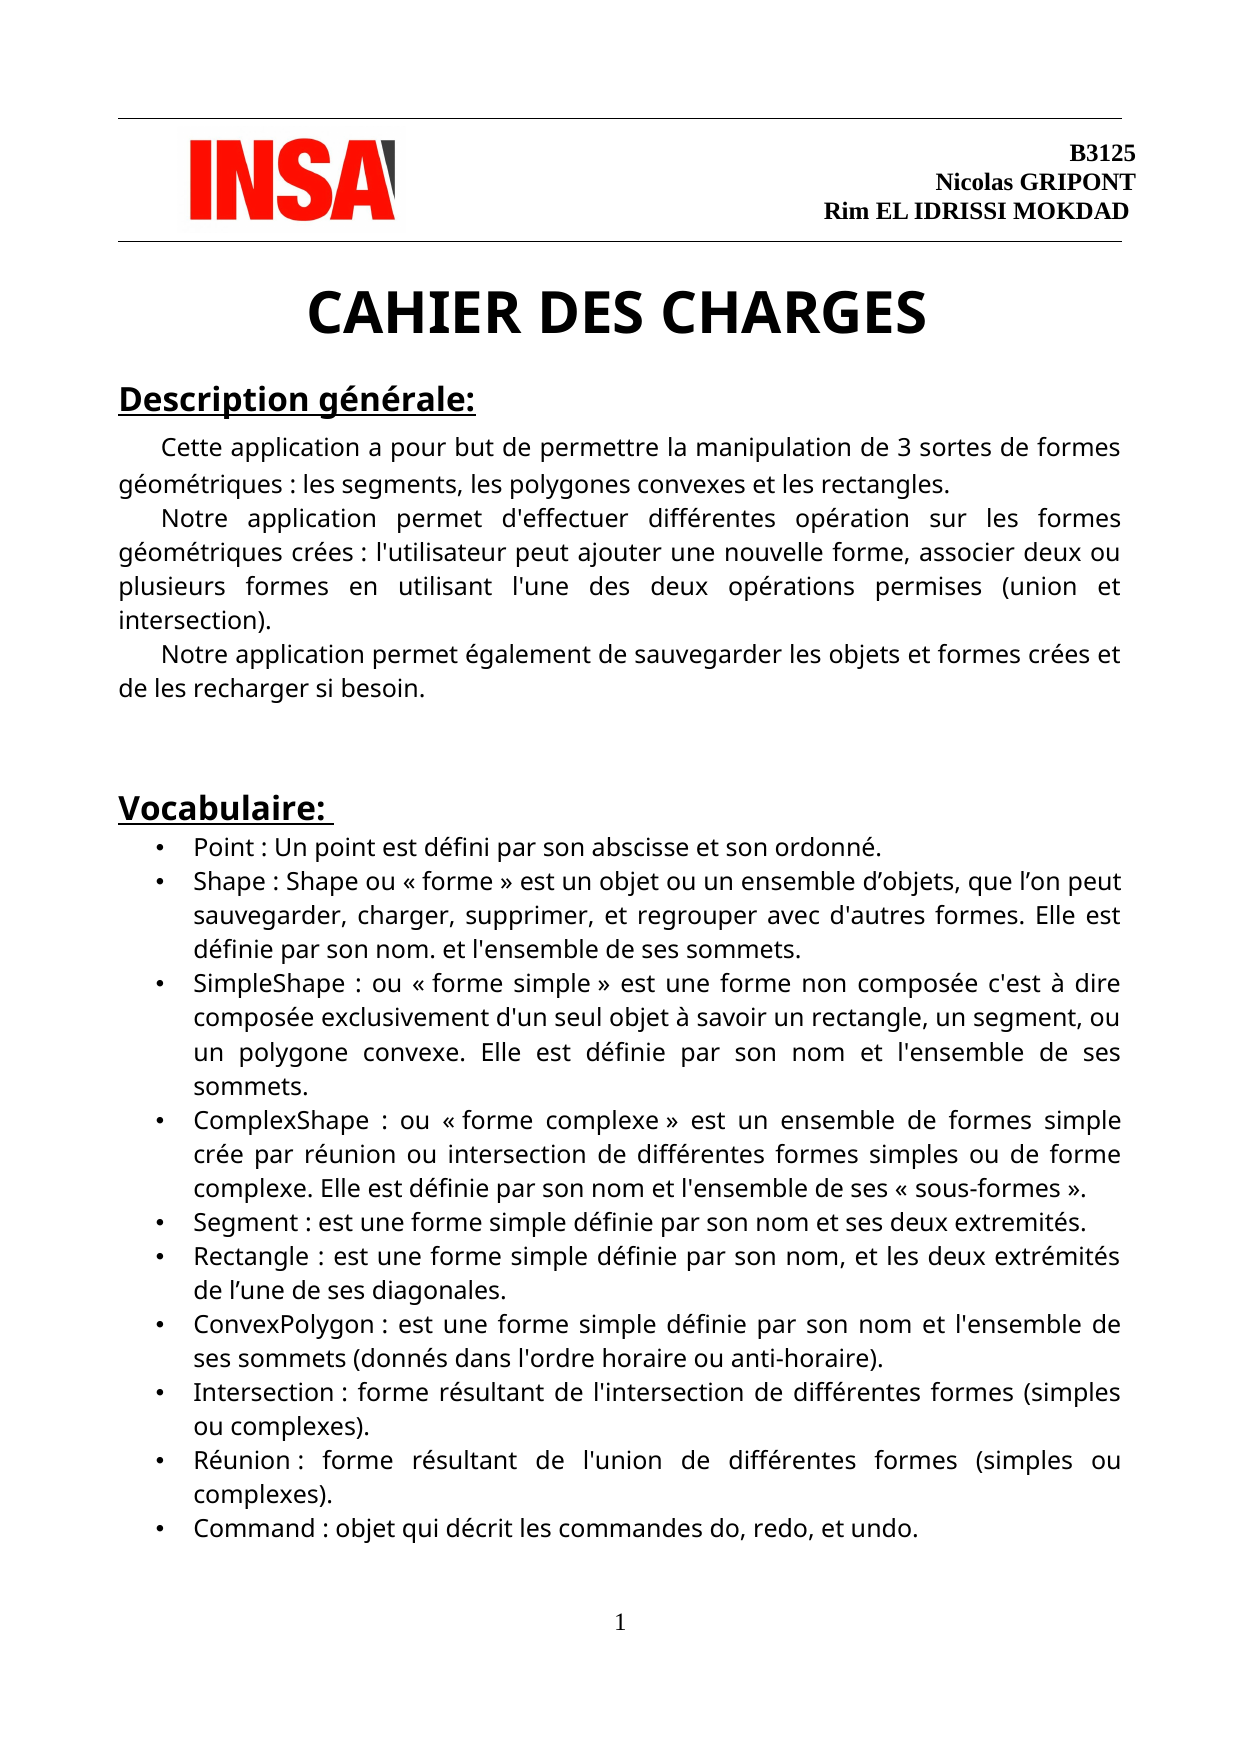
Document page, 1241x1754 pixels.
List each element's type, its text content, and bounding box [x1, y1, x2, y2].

subtitle Description générale: [118, 376, 1122, 421]
list SimpleShape : ou « forme simple » est une forme non composée c'est à dire composée exclusivement d'un seul objet à savoir un rectangle, un segment, ou un polygone convexe. Elle est définie par son nom et l'ensemble de ses sommets. [156, 966, 1122, 1102]
text Vocabulaire: [118, 784, 1122, 830]
list Intersection : forme résultant de l'intersection de différentes formes (simples ou complexes). [156, 1375, 1122, 1443]
list ConvexPolygon : est une forme simple définie par son nom et l'ensemble de ses sommets (donnés dans l'ordre horaire ou anti-horaire). [156, 1307, 1122, 1375]
text Notre application permet également de sauvegarder les objets et formes crées et de les recharger si besoin. [118, 637, 1122, 705]
list Command : objet qui décrit les commandes do, redo, et undo. [156, 1511, 1122, 1545]
list Point : Un point est défini par son abscisse et son ordonné. [156, 830, 1122, 864]
picture [177, 126, 407, 233]
list Réunion : forme résultant de l'union de différentes formes (simples ou complexes). [156, 1443, 1122, 1511]
list Rectangle : est une forme simple définie par son nom, et les deux extrémités de l’une de ses diagonales. [156, 1238, 1122, 1307]
text Cette application a pour but de permettre la manipulation de 3 sortes de formes géométriques : les segments, les polygones convexes et les rectangles. [118, 421, 1122, 501]
text CAHIER DES CHARGES [118, 271, 1122, 351]
list Segment : est une forme simple définie par son nom et ses deux extremités. [156, 1204, 1122, 1238]
text Notre application permet d'effectuer différentes opération sur les formes géométriques crées : l'utilisateur peut ajouter une nouvelle forme, associer deux ou plusieurs formes en utilisant l'une des deux opérations permises (union et intersection). [118, 501, 1122, 637]
list Shape : Shape ou « forme » est un objet ou un ensemble d’objets, que l’on peut sauvegarder, charger, supprimer, et regrouper avec d'autres formes. Elle est définie par son nom. et l'ensemble de ses sommets. [156, 864, 1122, 966]
list ComplexShape : ou « forme complexe » est un ensemble de formes simple crée par réunion ou intersection de différentes formes simples ou de forme complexe. Elle est définie par son nom et l'ensemble de ses « sous-formes ». [156, 1102, 1122, 1204]
